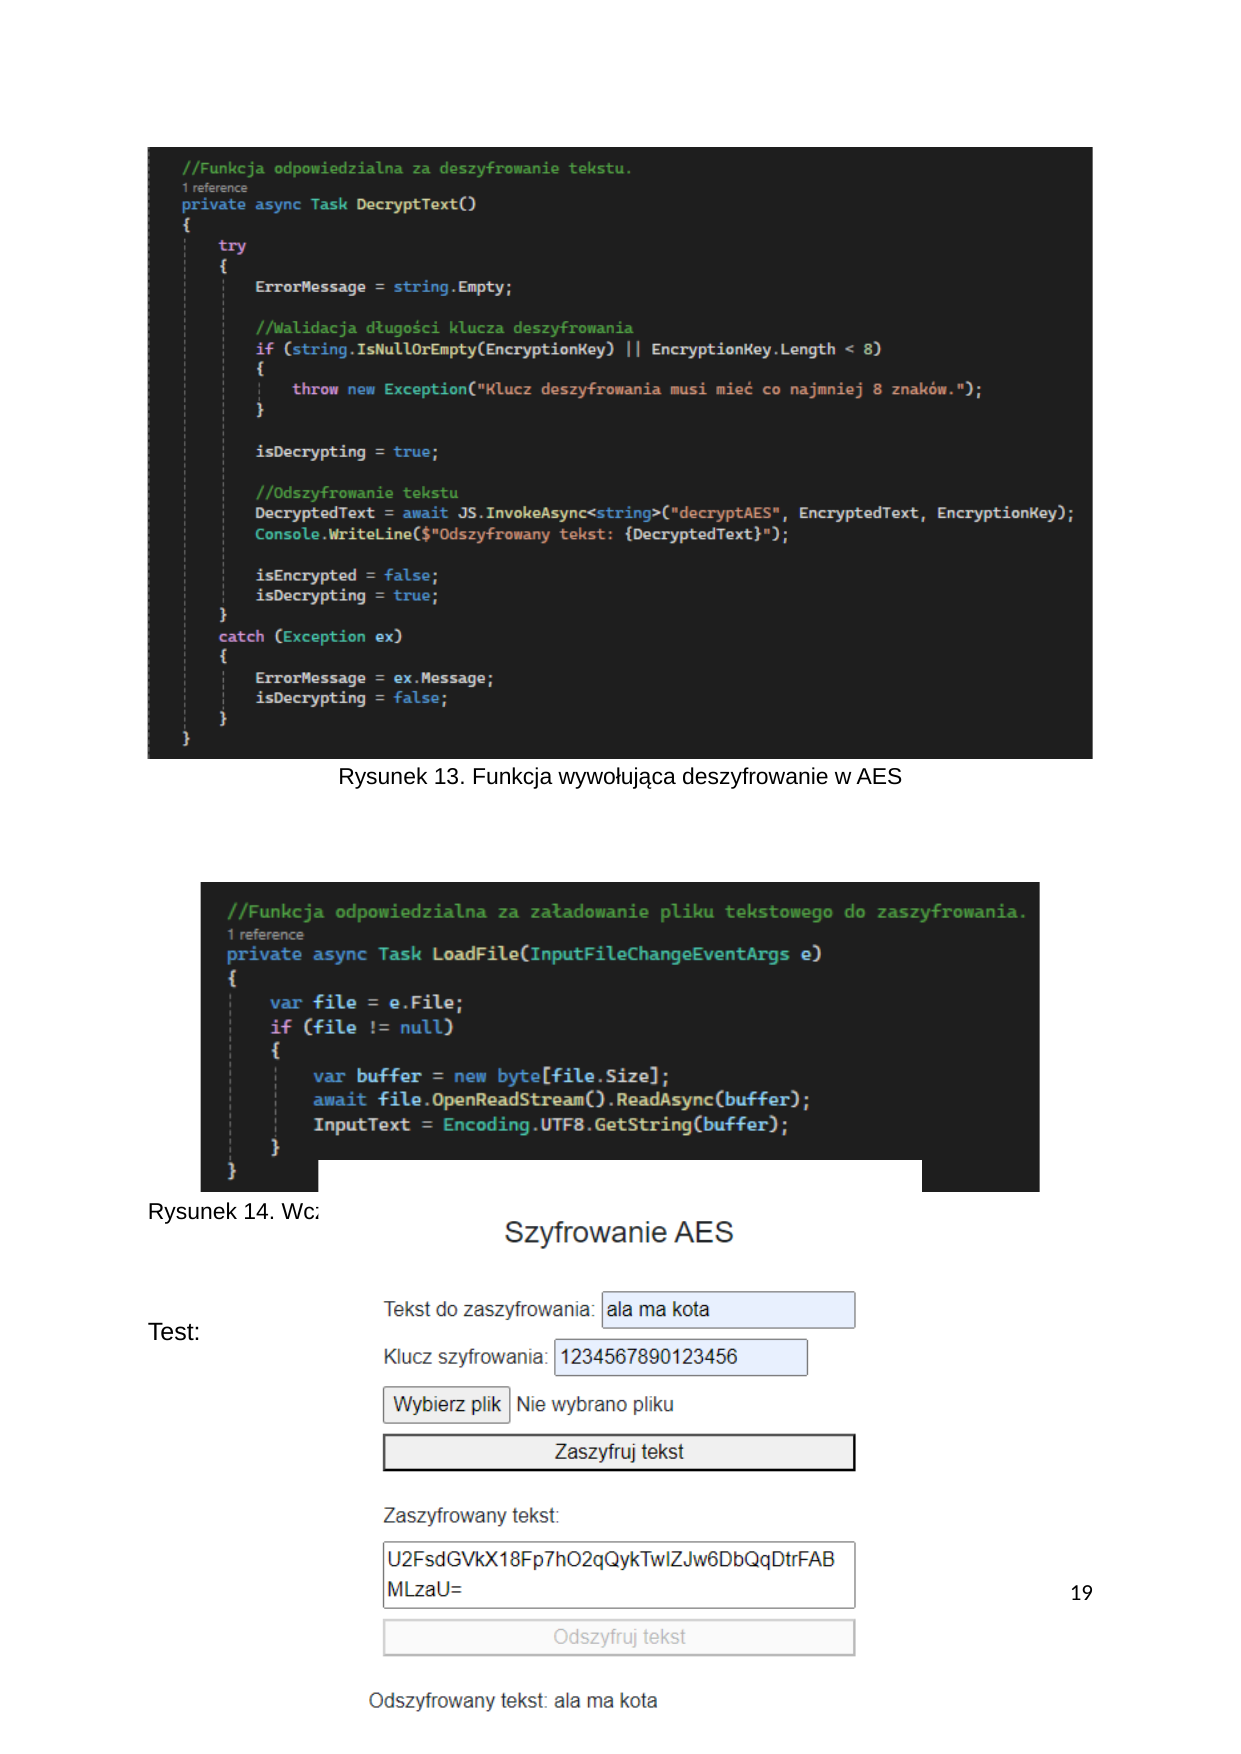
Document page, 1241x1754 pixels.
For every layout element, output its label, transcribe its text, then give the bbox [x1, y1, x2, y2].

text [922, 1317, 1093, 1346]
text Rysunek 14. Wczytywanie pliku tekstowego [922, 882, 1093, 1224]
picture [200, 882, 1040, 1754]
text Rysunek 13. Funkcja wywołująca deszyfrowanie w AES [148, 759, 1093, 789]
picture [147, 147, 1093, 759]
text Test: [148, 1317, 318, 1346]
text Rysunek 14. Wczytywanie pliku tekstowego [148, 882, 318, 1224]
